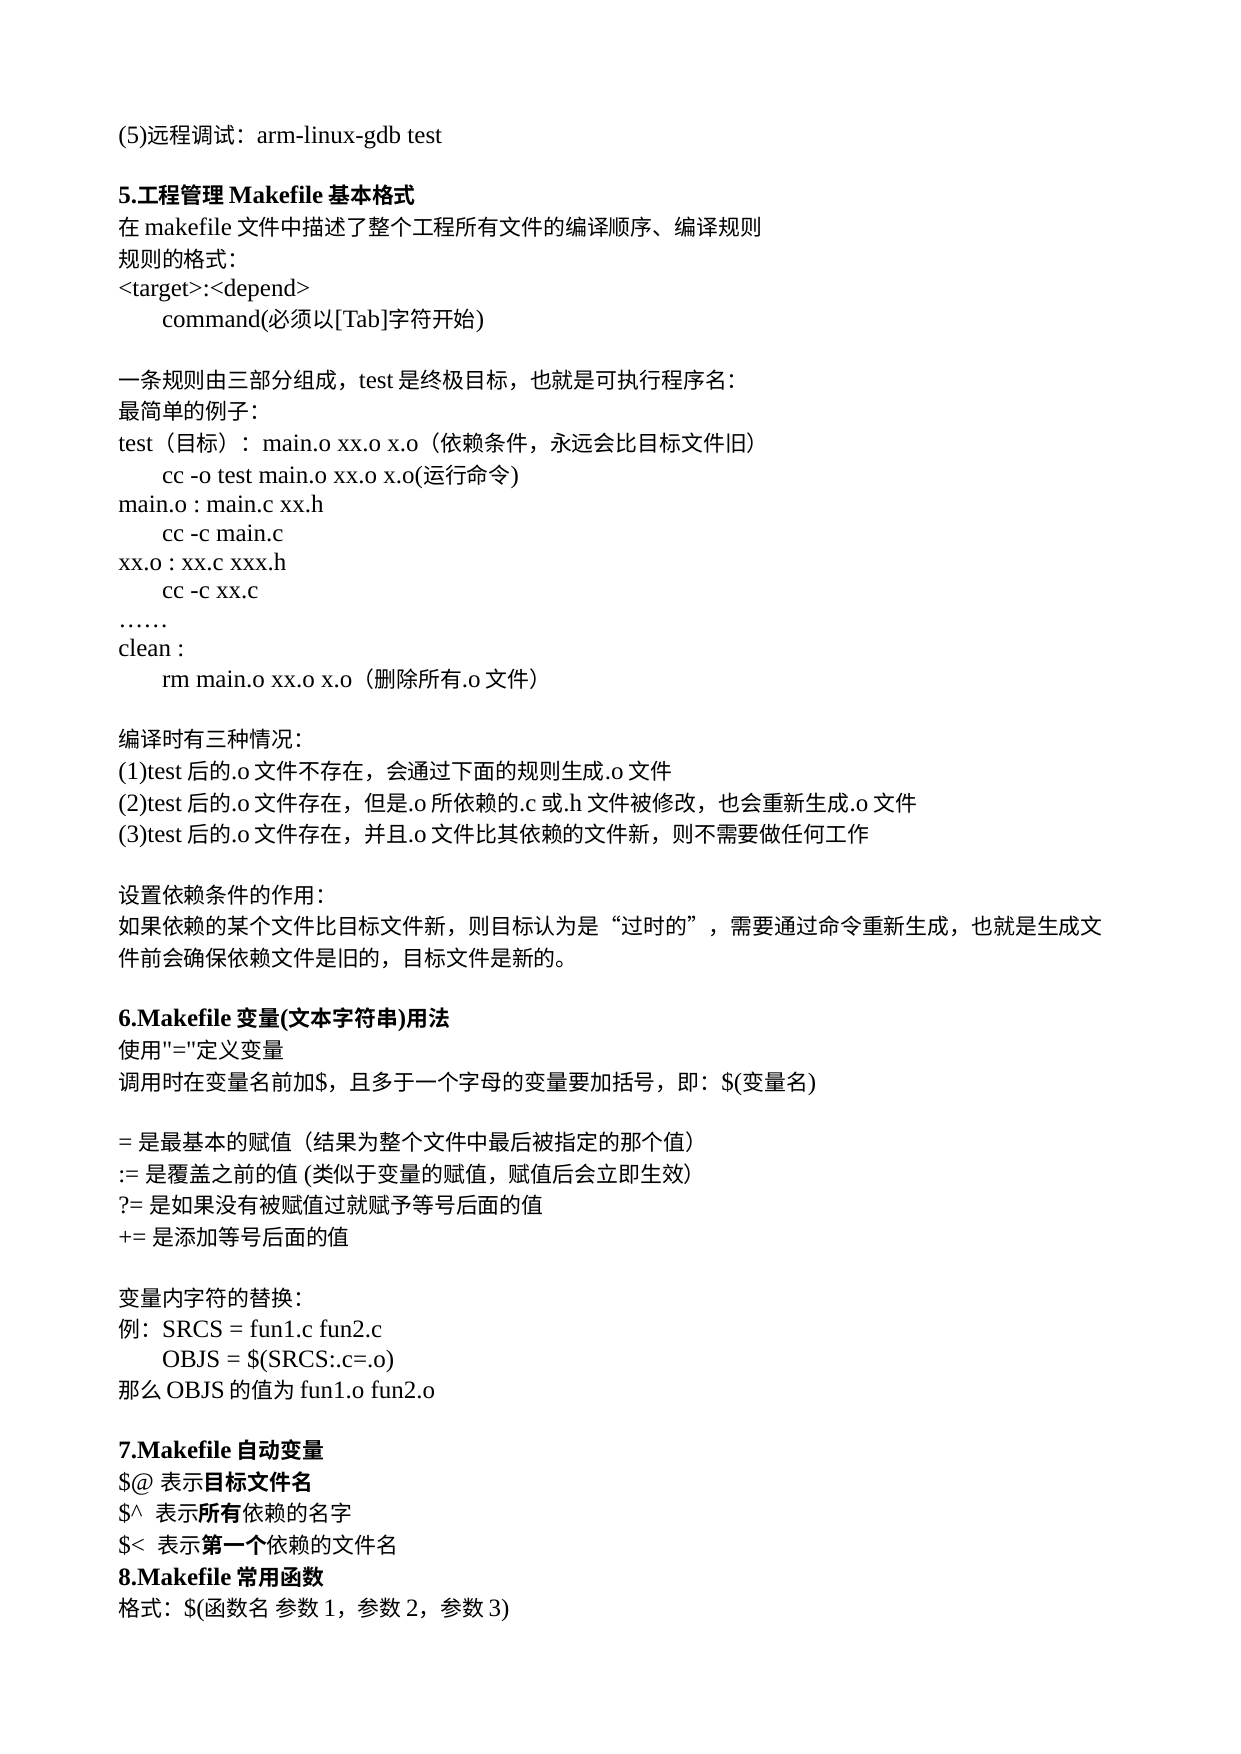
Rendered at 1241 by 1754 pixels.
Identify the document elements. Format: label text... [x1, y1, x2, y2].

text 编译时有三种情况： [118, 722, 1122, 754]
text 8.Makefile常用函数 [118, 1560, 1122, 1591]
text $^ 表示所有依赖的名字 [118, 1496, 1122, 1528]
text 那么OBJS的值为fun1.o fun2.o [118, 1373, 1122, 1404]
text 6.Makefile变量(文本字符串)用法 [118, 1001, 1122, 1033]
text $< 表示第一个依赖的文件名 [118, 1528, 1122, 1560]
text test（目标）：main.o xx.o x.o（依赖条件，永远会比目标文件旧） [118, 426, 1122, 458]
text 最简单的例子： [118, 394, 1122, 426]
text cc -c main.c [118, 518, 1122, 547]
text 设置依赖条件的作用： [118, 878, 1122, 909]
text (2)test后的.o文件存在，但是.o所依赖的.c或.h文件被修改，也会重新生成.o文件 [118, 786, 1122, 817]
text $@ 表示目标文件名 [118, 1465, 1122, 1496]
text (1)test后的.o文件不存在，会通过下面的规则生成.o文件 [118, 754, 1122, 786]
text rm main.o xx.o x.o（删除所有.o文件） [118, 662, 1122, 693]
text 7.Makefile自动变量 [118, 1433, 1122, 1465]
text (3)test后的.o文件存在，并且.o文件比其依赖的文件新，则不需要做任何工作 [118, 817, 1122, 849]
text OBJS = $(SRCS:.c=.o) [118, 1344, 1122, 1373]
text 例：SRCS = fun1.c fun2.c [118, 1312, 1122, 1344]
text 一条规则由三部分组成，test是终极目标，也就是可执行程序名： [118, 363, 1122, 394]
text 规则的格式： [118, 242, 1122, 273]
text 如果依赖的某个文件比目标文件新，则目标认为是“过时的”，需要通过命令重新生成，也就是生成文件前会确保依赖文件是旧的，目标文件是新的。 [118, 909, 1122, 973]
text clean : [118, 633, 1122, 662]
text …… [118, 604, 1122, 633]
text 格式：$(函数名 参数1，参数2，参数3) [118, 1591, 1122, 1623]
text command(必须以[Tab]字符开始) [118, 302, 1122, 334]
text 在makefile文件中描述了整个工程所有文件的编译顺序、编译规则 [118, 210, 1122, 242]
text main.o : main.c xx.h [118, 489, 1122, 518]
text 5.工程管理Makefile基本格式 [118, 178, 1122, 210]
text <target>:<depend> [118, 273, 1122, 302]
text xx.o : xx.c xxx.h [118, 547, 1122, 576]
text 使用"="定义变量 [118, 1033, 1122, 1065]
text cc -o test main.o xx.o x.o(运行命令) [118, 458, 1122, 489]
text 变量内字符的替换： [118, 1281, 1122, 1312]
text cc -c xx.c [118, 576, 1122, 604]
text = 是最基本的赋值（结果为整个文件中最后被指定的那个值） := 是覆盖之前的值 (类似于变量的赋值，赋值后会立即生效） ?= 是如果没有被赋值过就赋予等号后面的值 += 是添加等号后面的值 [118, 1125, 1122, 1252]
text 调用时在变量名前加$，且多于一个字母的变量要加括号，即：$(变量名) [118, 1065, 1122, 1096]
text (5)远程调试：arm-linux-gdb test [118, 118, 1122, 150]
